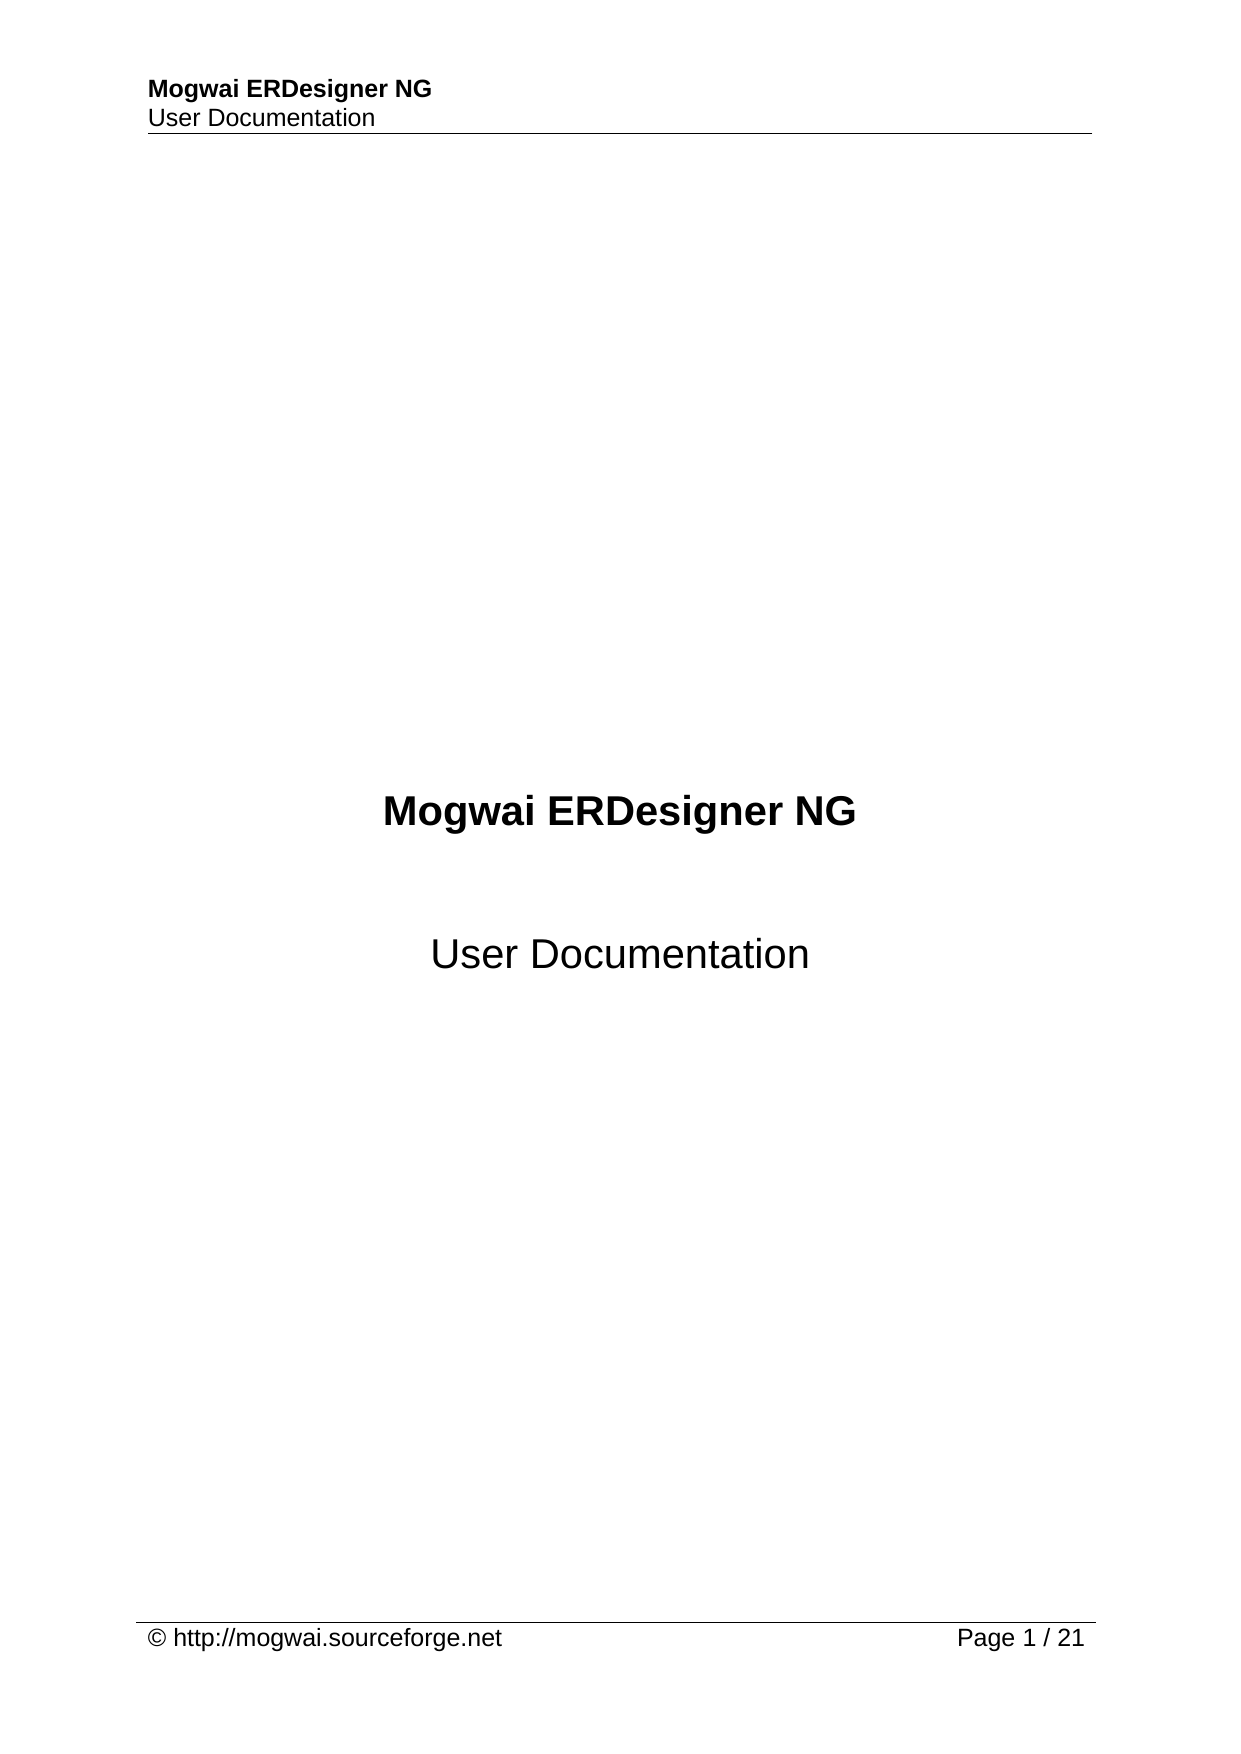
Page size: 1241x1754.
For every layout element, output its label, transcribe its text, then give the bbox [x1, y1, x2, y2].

text Mogwai ERDesigner NG [148, 786, 1092, 834]
text User Documentation [148, 930, 1092, 978]
